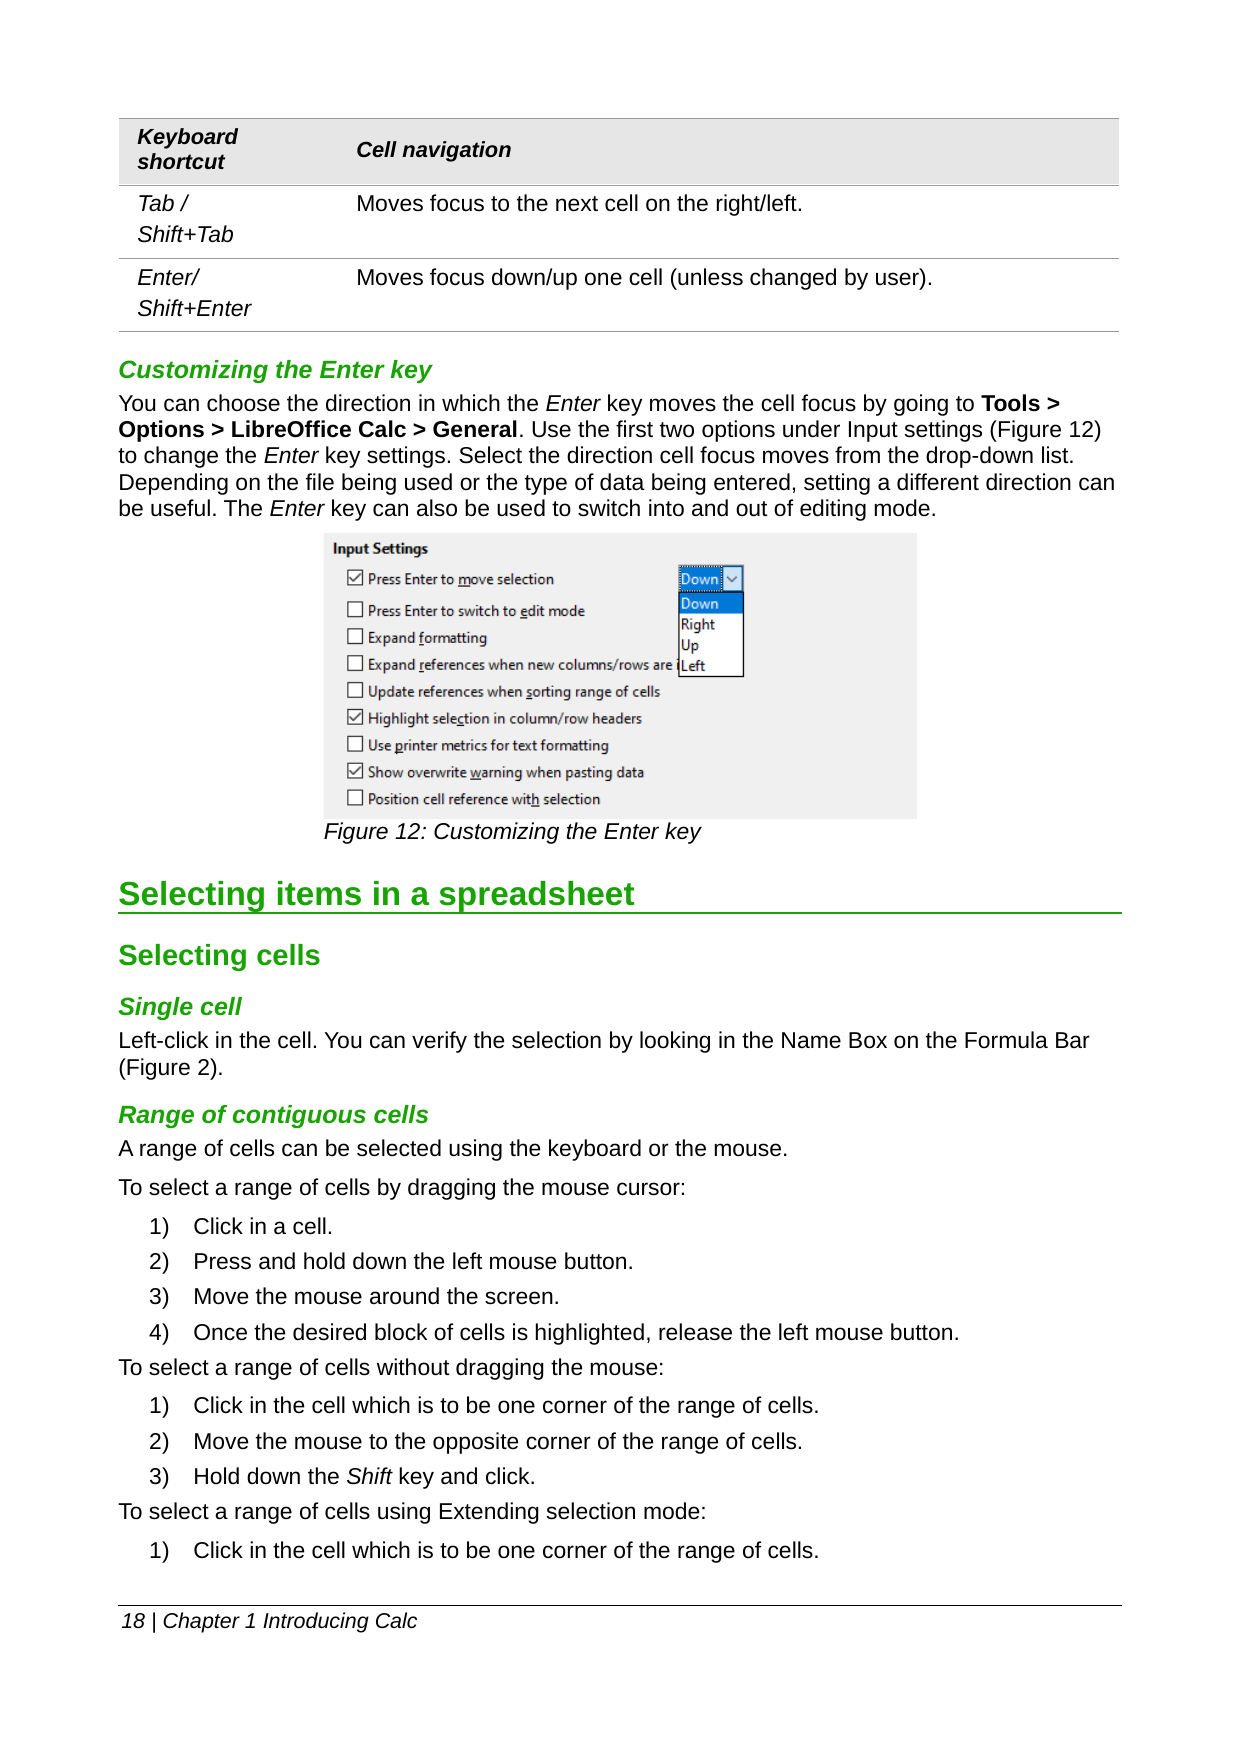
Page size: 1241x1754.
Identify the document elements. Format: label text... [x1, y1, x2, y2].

table_header Cell navigation [338, 119, 1119, 184]
list Press and hold down the left mouse button. [169, 1248, 1122, 1274]
text To select a range of cells using Extending selection mode: [118, 1498, 1122, 1524]
list To select a range of cells by dragging the mouse cursor: [118, 1174, 1122, 1200]
list Once the desired block of cells is highlighted, release the left mouse button. [169, 1318, 1122, 1345]
table_cell Moves focus down/up one cell (unless changed by user). [338, 259, 1119, 331]
list Hold down the Shift key and click. [169, 1463, 1122, 1489]
list Click in the cell which is to be one corner of the range of cells. [169, 1537, 1122, 1563]
subtitle Selecting cells [118, 938, 1122, 972]
list Click in a cell. [169, 1213, 1122, 1239]
subtitle Range of contiguous cells [118, 1100, 1122, 1129]
subtitle Customizing the Enter key [118, 355, 1122, 383]
text A range of cells can be selected using the keyboard or the mouse. [118, 1135, 1122, 1161]
text You can choose the direction in which the Enter key moves the cell focus by going to Tools > Options > LibreOffice Calc > General. Use the first two options under Input settings (Figure 12) to change the Enter key settings. Select the direction cell focus moves from the drop-down list. Depending on the file being used or the type of data being entered, setting a different direction can be useful. The Enter key can also be used to switch into and out of editing mode. [118, 389, 1122, 521]
list Click in the cell which is to be one corner of the range of cells. [169, 1392, 1122, 1419]
text Figure 12: Customizing the Enter key [323, 819, 917, 844]
list To select a range of cells without dragging the mouse: [118, 1354, 1122, 1380]
table_cell Tab / Shift+Tab [119, 186, 338, 258]
picture [323, 533, 917, 819]
list Move the mouse to the opposite corner of the range of cells. [169, 1428, 1122, 1454]
table_cell Moves focus to the next cell on the right/left. [338, 186, 1119, 258]
table_cell Enter/ Shift+Enter [119, 259, 338, 331]
text Left-click in the cell. You can verify the selection by looking in the Name Box on the Formula Bar (Figure 2). [118, 1027, 1122, 1080]
subtitle Single cell [118, 992, 1122, 1021]
list Move the mouse around the screen. [169, 1283, 1122, 1309]
subtitle Selecting items in a spreadsheet [118, 874, 1122, 912]
table_header Keyboard shortcut [119, 119, 338, 184]
